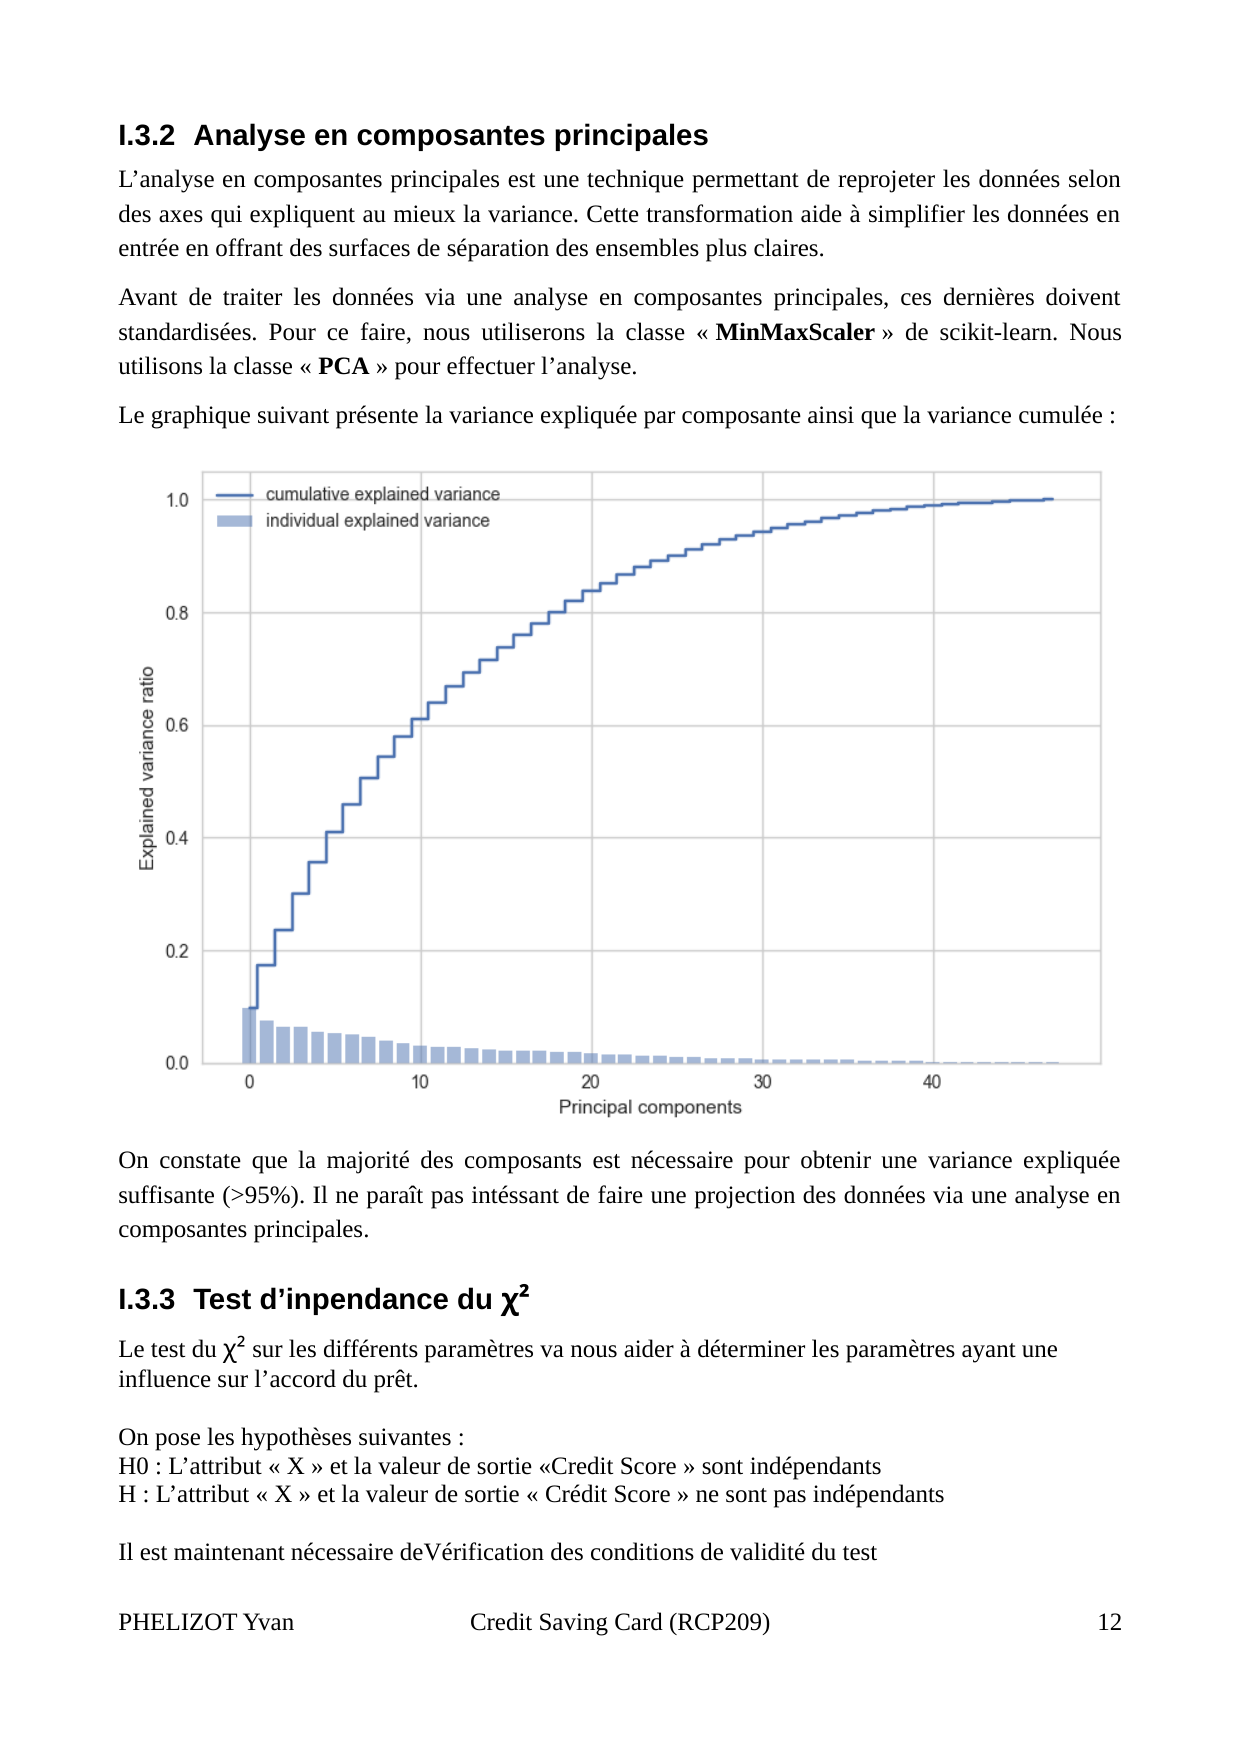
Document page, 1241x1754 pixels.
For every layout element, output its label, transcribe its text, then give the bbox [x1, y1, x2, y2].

text Le test du χ² sur les différents paramètres va nous aider à déterminer les paramètres ayant une influence sur l’accord du prêt. [118, 1331, 1122, 1393]
subtitle Test d’inpendance du χ² [118, 1278, 1122, 1318]
text Il est maintenant nécessaire deVérification des conditions de validité du test [118, 1537, 1122, 1566]
picture [118, 449, 1123, 1140]
text H : L’attribut « X » et la valeur de sortie « Crédit Score » ne sont pas indépendants [118, 1479, 1122, 1508]
text Avant de traiter les données via une analyse en composantes principales, ces dernières doivent standardisées. Pour ce faire, nous utiliserons la classe « MinMaxScaler » de scikit-learn. Nous utilisons la classe « PCA » pour effectuer l’analyse. [118, 282, 1122, 380]
text On constate que la majorité des composants est nécessaire pour obtenir une variance expliquée suffisante (>95%). Il ne paraît pas intéssant de faire une projection des données via une analyse en composantes principales. [118, 1140, 1122, 1243]
subtitle Analyse en composantes principales [118, 118, 1122, 152]
text On pose les hypothèses suivantes : [118, 1422, 1122, 1451]
text Le graphique suivant présente la variance expliquée par composante ainsi que la variance cumulée : [118, 400, 1122, 429]
text L’analyse en composantes principales est une technique permettant de reprojeter les données selon des axes qui expliquent au mieux la variance. Cette transformation aide à simplifier les données en entrée en offrant des surfaces de séparation des ensembles plus claires. [118, 164, 1122, 262]
text H0 : L’attribut « X » et la valeur de sortie «Credit Score » sont indépendants [118, 1451, 1122, 1479]
